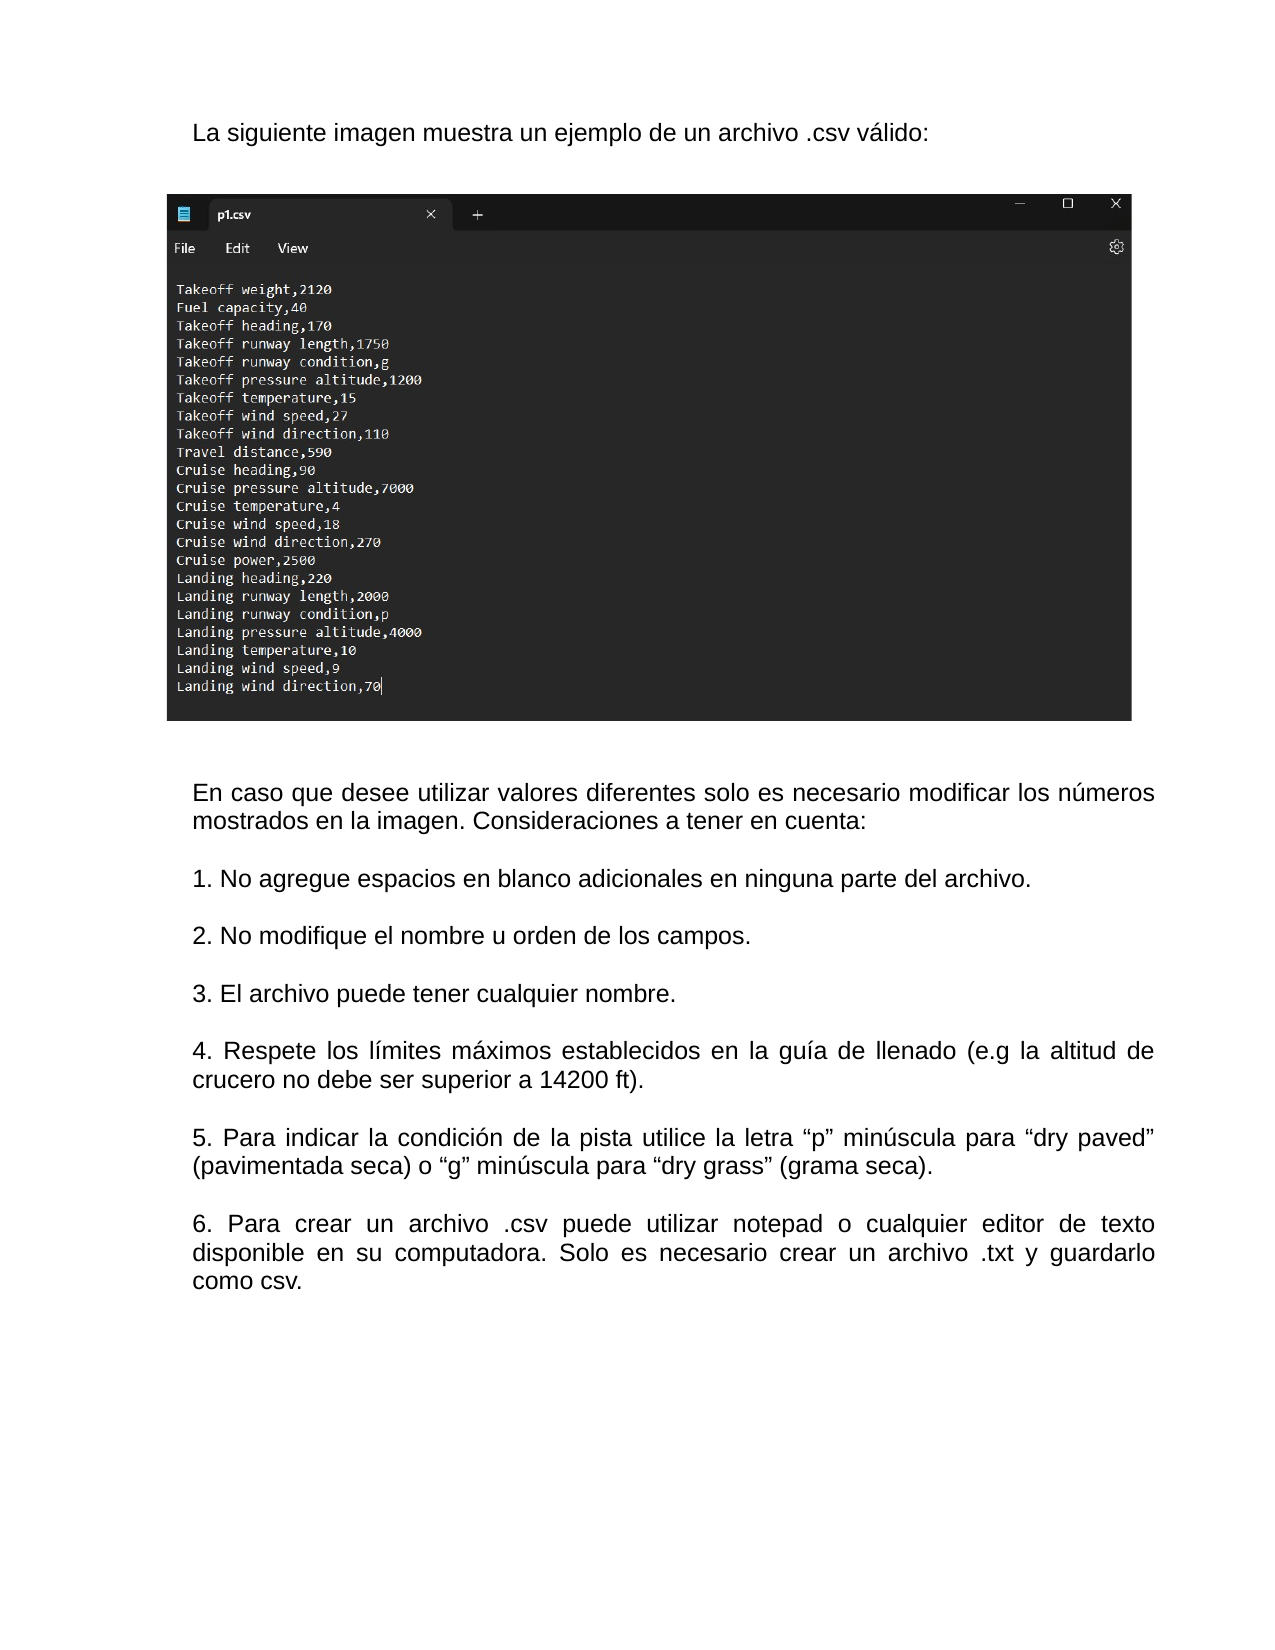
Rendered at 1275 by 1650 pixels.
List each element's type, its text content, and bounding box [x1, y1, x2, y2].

text 6. Para crear un archivo .csv puede utilizar notepad o cualquier editor de texto disponible en su computadora. Solo es necesario crear un archivo .txt y guardarlo como csv. [192, 1209, 1157, 1295]
text 5. Para indicar la condición de la pista utilice la letra “p” minúscula para “dry paved” (pavimentada seca) o “g” minúscula para “dry grass” (grama seca). [192, 1122, 1157, 1180]
text En caso que desee utilizar valores diferentes solo es necesario modificar los números mostrados en la imagen. Consideraciones a tener en cuenta: [192, 777, 1157, 835]
text 3. El archivo puede tener cualquier nombre. [192, 979, 1157, 1007]
picture [166, 194, 1132, 721]
text La siguiente imagen muestra un ejemplo de un archivo .csv válido: [192, 118, 1157, 147]
text 1. No agregue espacios en blanco adicionales en ninguna parte del archivo. [192, 864, 1157, 892]
text 4. Respete los límites máximos establecidos en la guía de llenado (e.g la altitud de crucero no debe ser superior a 14200 ft). [192, 1036, 1157, 1094]
text 2. No modifique el nombre u orden de los campos. [192, 921, 1157, 950]
